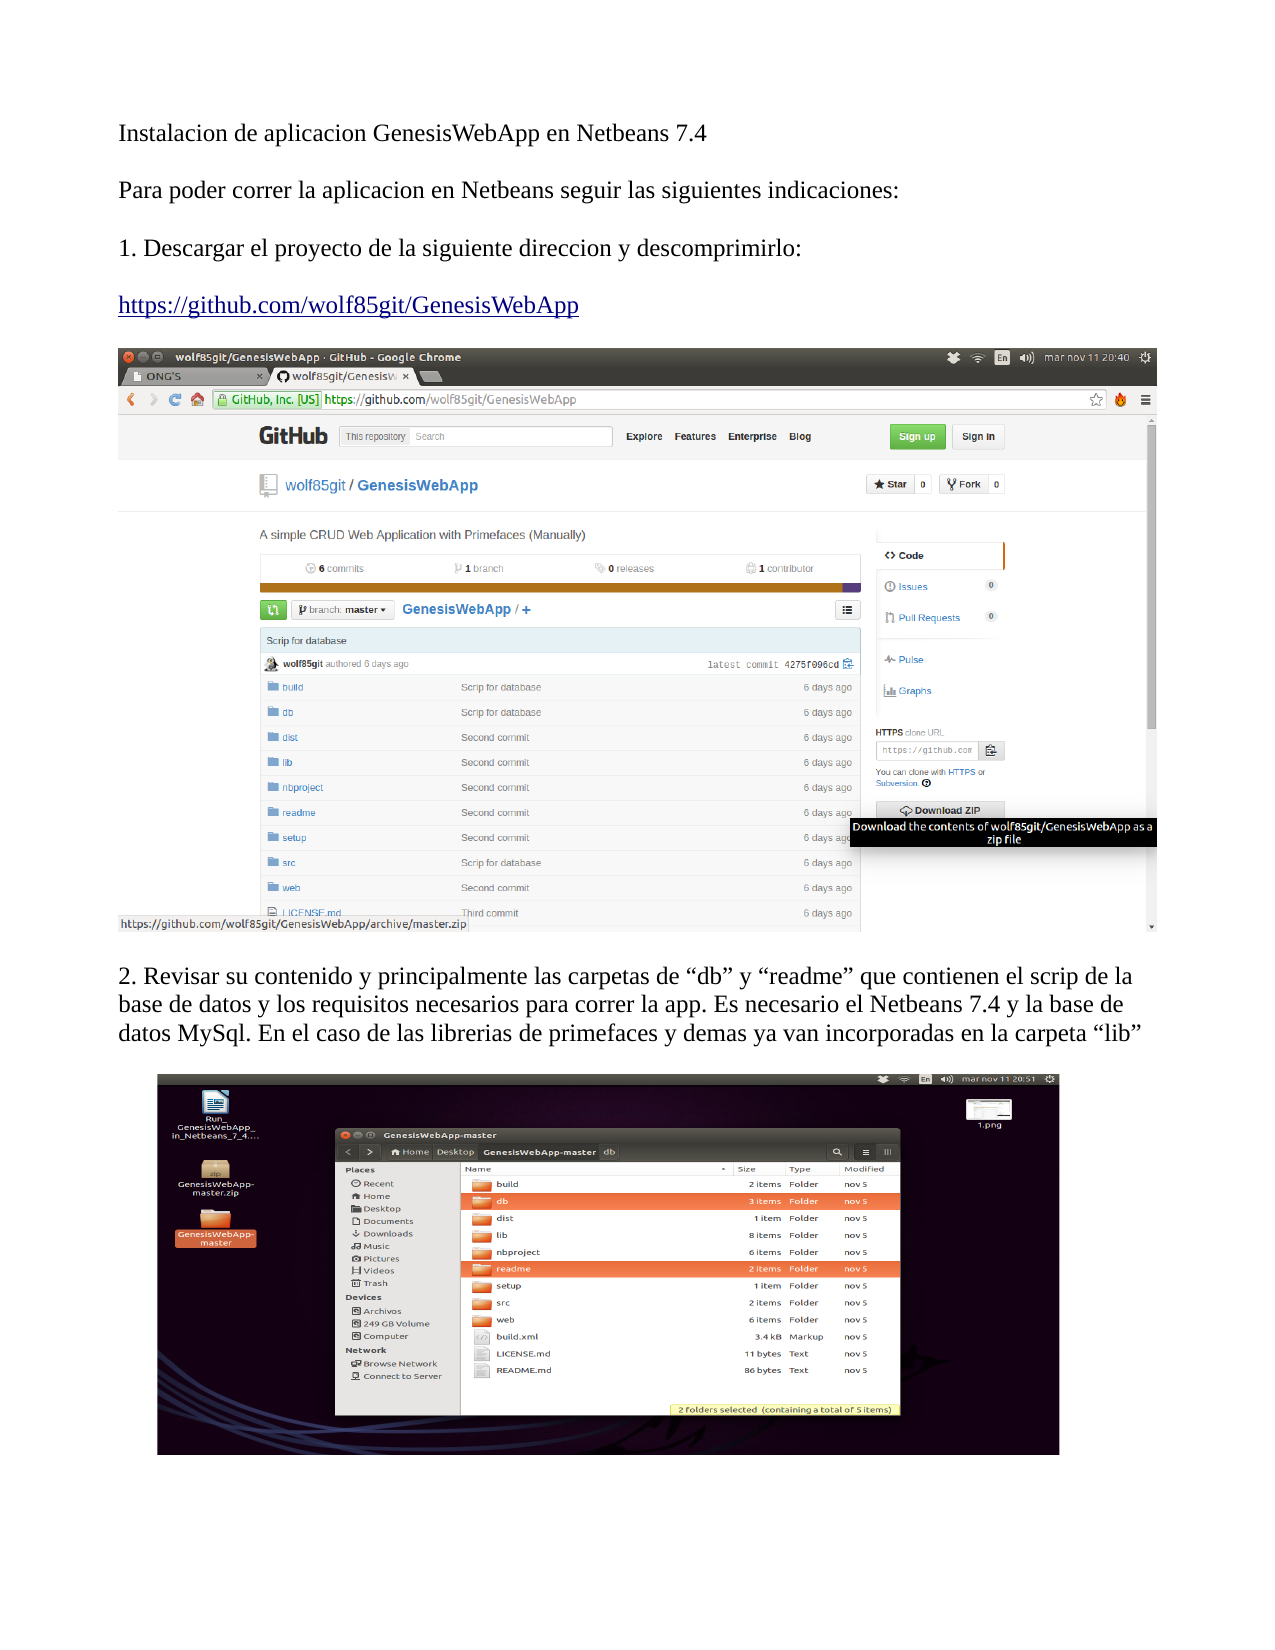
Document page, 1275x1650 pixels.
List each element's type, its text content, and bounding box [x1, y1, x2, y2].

text 1. Descargar el proyecto de la siguiente direccion y descomprimirlo: [118, 233, 1157, 262]
picture [157, 1074, 1060, 1455]
text 2. Revisar su contenido y principalmente las carpetas de “db” y “readme” que contienen el scrip de la base de datos y los requisitos necesarios para correr la app. Es necesario el Netbeans 7.4 y la base de datos MySql. En el caso de las librerias de primefaces y demas ya van incorporadas en la carpeta “lib” [118, 961, 1157, 1047]
picture [118, 348, 1157, 932]
text https://github.com/wolf85git/GenesisWebApp [118, 291, 1157, 319]
text Instalacion de aplicacion GenesisWebApp en Netbeans 7.4 [118, 118, 1157, 147]
text Para poder correr la aplicacion en Netbeans seguir las siguientes indicaciones: [118, 176, 1157, 204]
